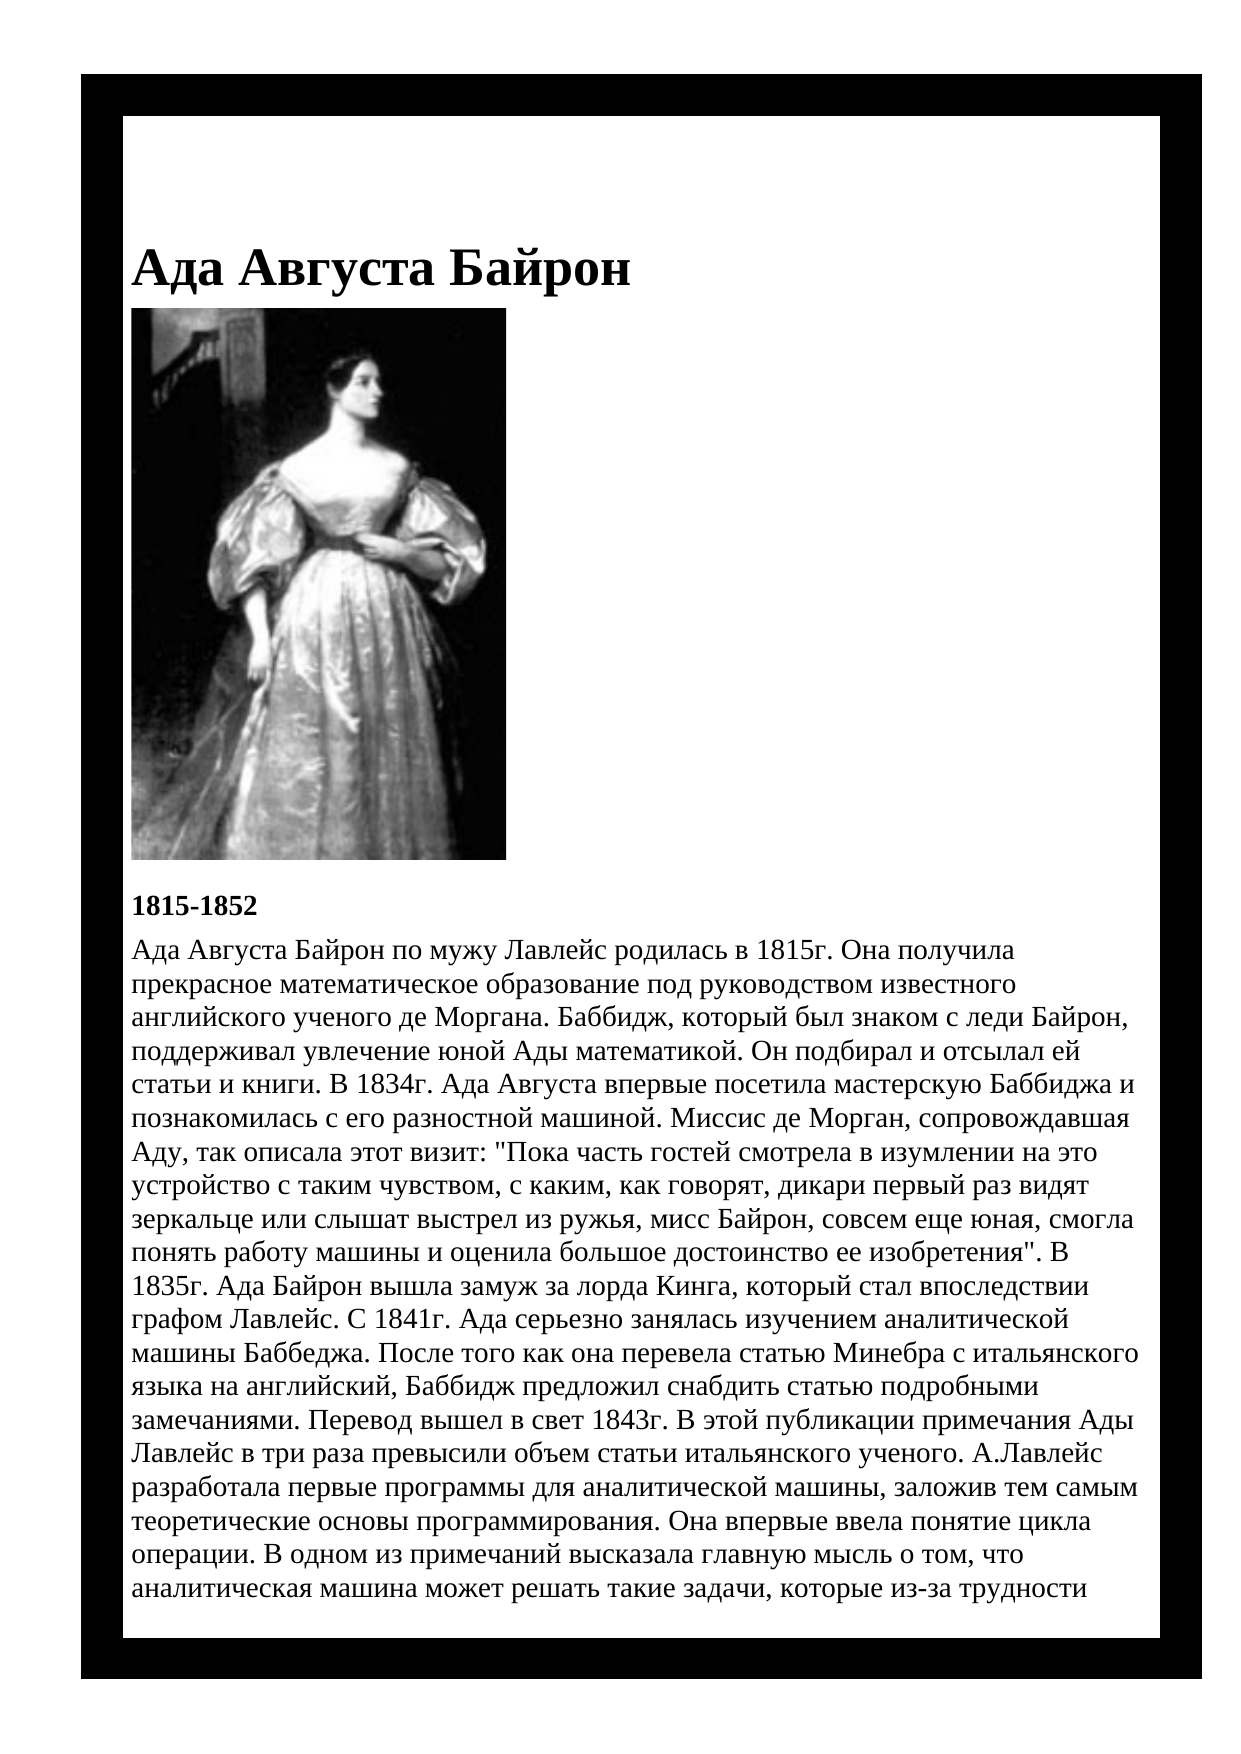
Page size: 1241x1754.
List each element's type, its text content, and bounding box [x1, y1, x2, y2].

subtitle Ада Августа Байрон [131, 235, 1152, 298]
subtitle 1815-1852 [131, 888, 1152, 922]
subtitle Ада Августа Байрон по мужу Лавлейс родилась в 1815г. Она получила прекрасное математическое образование под руководством известного английского ученого де Моргана. Баббидж, который был знаком с леди Байрон, поддерживал увлечение юной Ады математикой. Он подбирал и отсылал ей статьи и книги. В 1834г. Ада Августа впервые посетила мастерскую Баббиджа и познакомилась с его разностной машиной. Миссис де Морган, сопровождавшая Аду, так описала этот визит: "Пока часть гостей смотрела в изумлении на это устройство с таким чувством, с каким, как говорят, дикари первый раз видят зеркальце или слышат выстрел из ружья, мисс Байрон, совсем еще юная, смогла понять работу машины и оценила большое достоинство ее изобретения". В 1835г. Ада Байрон вышла замуж за лорда Кинга, который стал впоследствии графом Лавлейс. С 1841г. Ада серьезно занялась изучением аналитической машины Баббеджа. После того как она перевела статью Минебра с итальянского языка на английский, Баббидж предложил снабдить статью подробными замечаниями. Перевод вышел в свет 1843г. В этой публикации примечания Ады Лавлейс в три раза превысили объем статьи итальянского ученого. А.Лавлейс разработала первые программы для аналитической машины, заложив тем самым теоретические основы программирования. Она впервые ввела понятие цикла операции. В одном из примечаний высказала главную мысль о том, что аналитическая машина может решать такие задачи, которые из-за трудности [131, 932, 1152, 1603]
